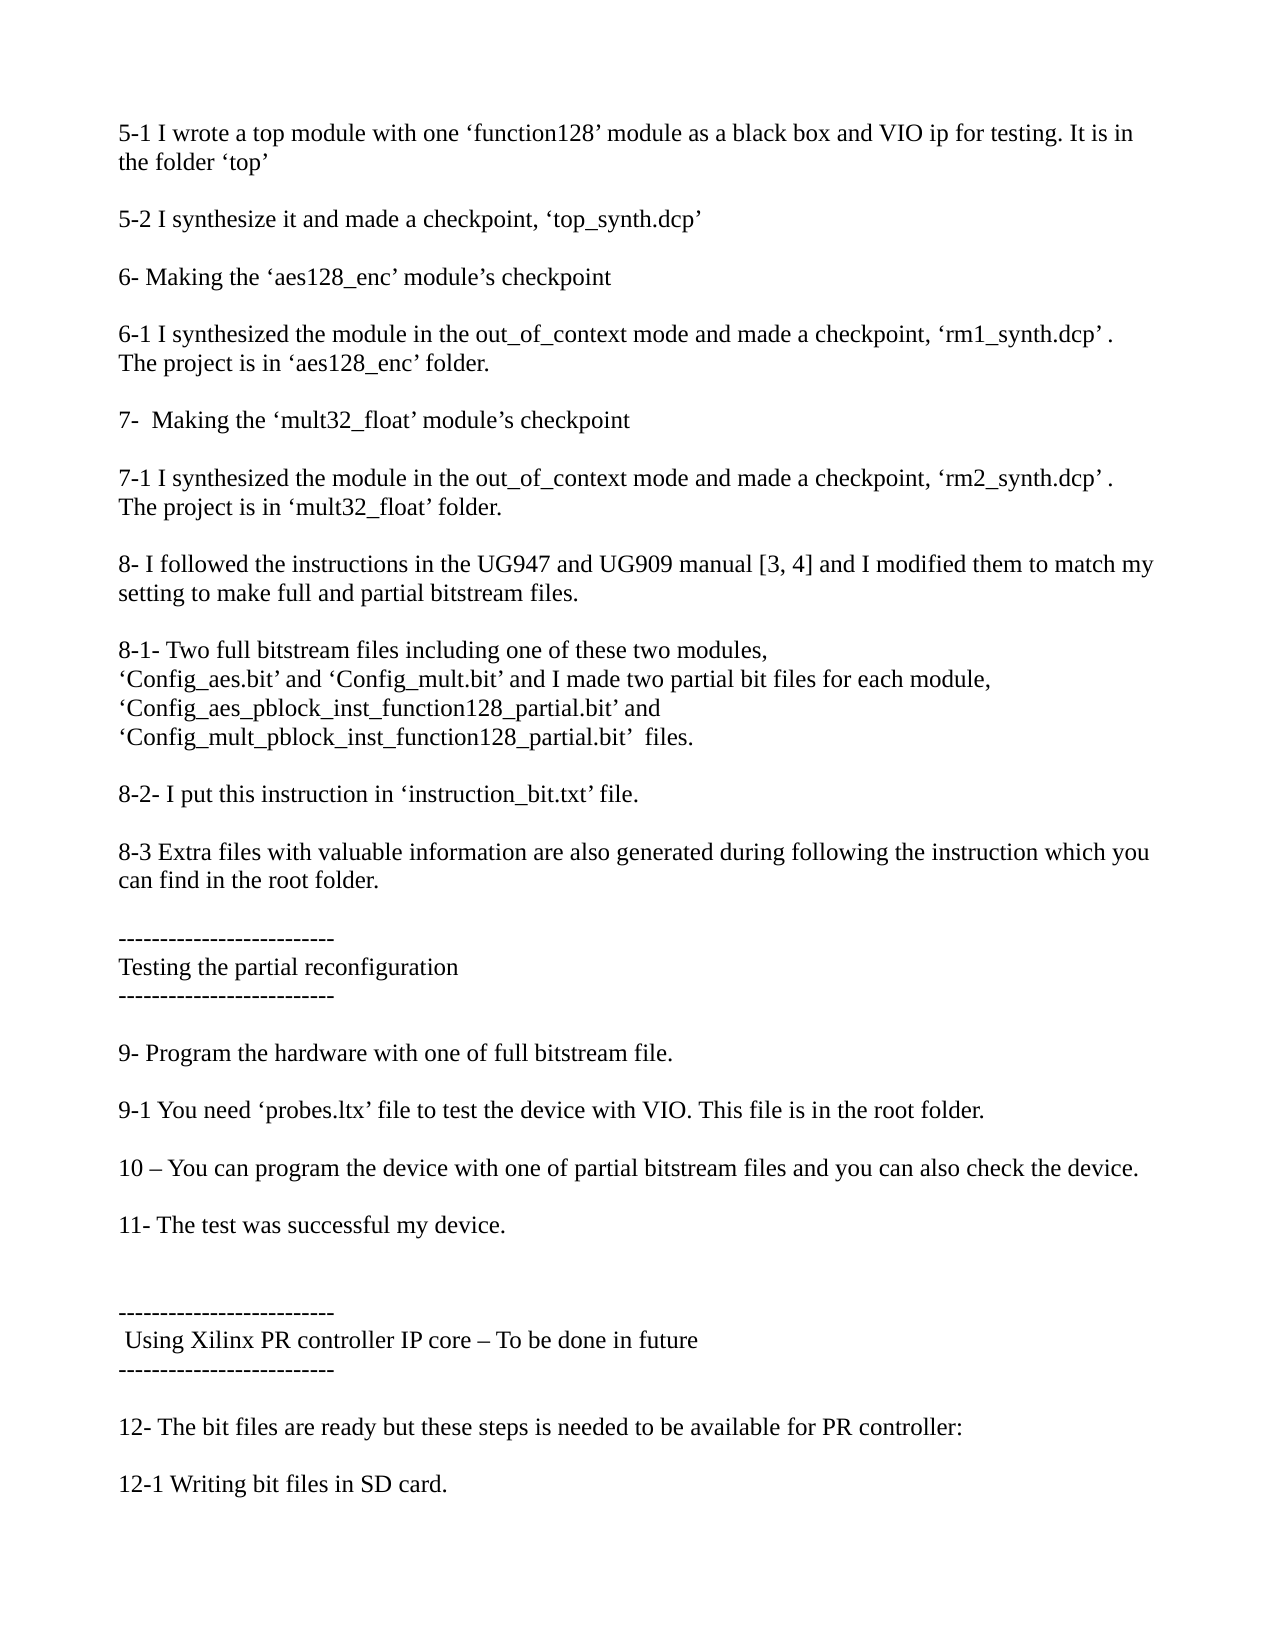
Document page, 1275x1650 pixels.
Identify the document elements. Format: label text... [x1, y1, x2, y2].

text -------------------------- [118, 1354, 1157, 1383]
text Testing the partial reconfiguration [118, 952, 1157, 981]
text 9-1 You need ‘probes.ltx’ file to test the device with VIO. This file is in the root folder. [118, 1096, 1157, 1124]
text 6-1 I synthesized the module in the out_of_context mode and made a checkpoint, ‘rm1_synth.dcp’ . The project is in ‘aes128_enc’ folder. [118, 319, 1157, 377]
text 10 – You can program the device with one of partial bitstream files and you can also check the device. [118, 1153, 1157, 1182]
text 5-2 I synthesize it and made a checkpoint, ‘top_synth.dcp’ [118, 204, 1157, 233]
text 8- I followed the instructions in the UG947 and UG909 manual [3, 4] and I modified them to match my setting to make full and partial bitstream files. [118, 549, 1157, 607]
text 8-1- Two full bitstream files including one of these two modules, [118, 636, 1157, 664]
text -------------------------- [118, 1297, 1157, 1326]
text 8-3 Extra files with valuable information are also generated during following the instruction which you can find in the root folder. [118, 837, 1157, 894]
text ‘Config_aes.bit’ and ‘Config_mult.bit’ and I made two partial bit files for each module, ‘Config_aes_pblock_inst_function128_partial.bit’ and ‘Config_mult_pblock_inst_function128_partial.bit’ files. [118, 664, 1157, 751]
text 7-1 I synthesized the module in the out_of_context mode and made a checkpoint, ‘rm2_synth.dcp’ . The project is in ‘mult32_float’ folder. [118, 463, 1157, 521]
text 6- Making the ‘aes128_enc’ module’s checkpoint [118, 262, 1157, 291]
text 8-2- I put this instruction in ‘instruction_bit.txt’ file. [118, 779, 1157, 808]
text 11- The test was successful my device. [118, 1211, 1157, 1239]
text -------------------------- [118, 981, 1157, 1009]
text Using Xilinx PR controller IP core – To be done in future [118, 1326, 1157, 1354]
text 12- The bit files are ready but these steps is needed to be available for PR controller: [118, 1412, 1157, 1441]
text 5-1 I wrote a top module with one ‘function128’ module as a black box and VIO ip for testing. It is in the folder ‘top’ [118, 118, 1157, 176]
text 9- Program the hardware with one of full bitstream file. [118, 1038, 1157, 1067]
text 12-1 Writing bit files in SD card. [118, 1469, 1157, 1498]
text 7- Making the ‘mult32_float’ module’s checkpoint [118, 406, 1157, 434]
text -------------------------- [118, 923, 1157, 952]
